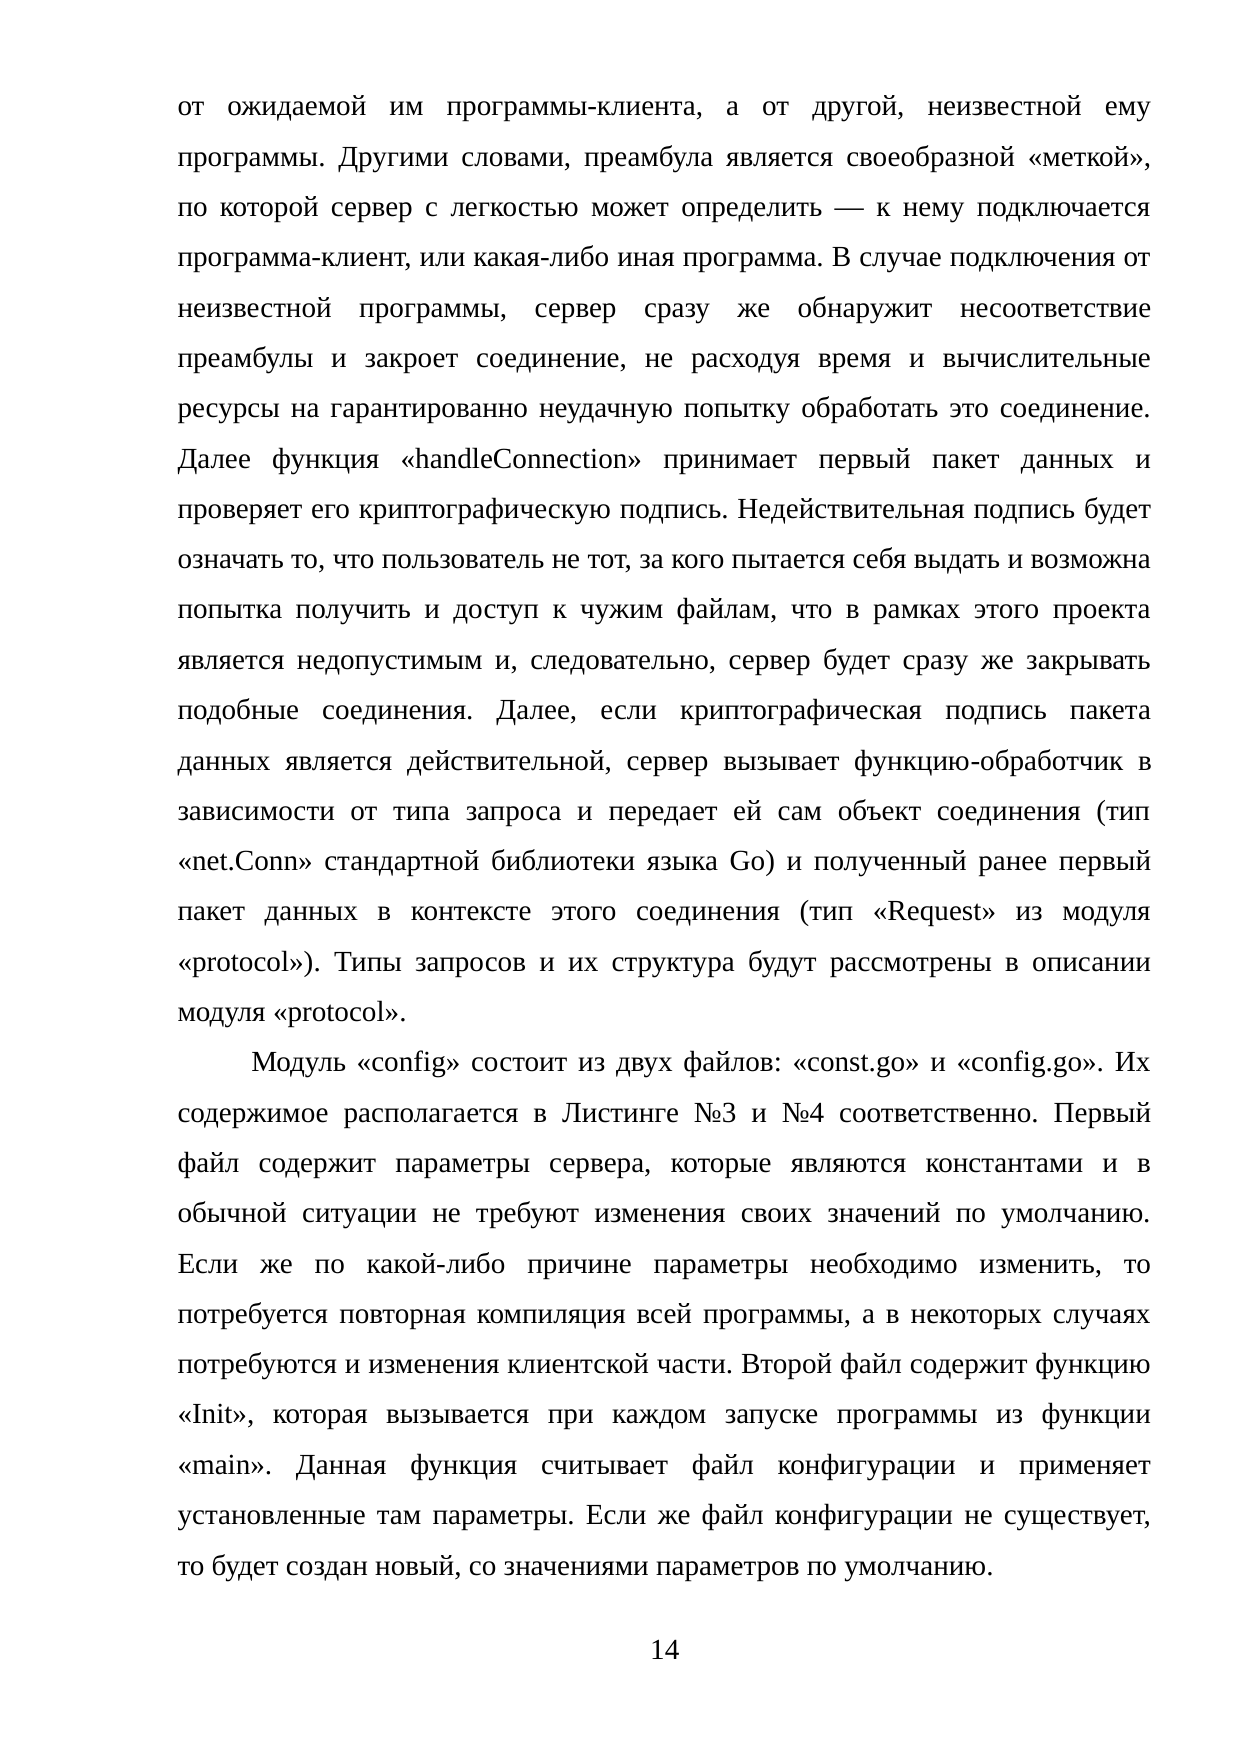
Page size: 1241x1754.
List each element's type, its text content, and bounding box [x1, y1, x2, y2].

text от ожидаемой им программы-клиента, а от другой, неизвестной ему программы. Другими словами, преамбула является своеобразной «меткой», по которой сервер с легкостью может определить — к нему подключается программа‑клиент, или какая-либо иная программа. В случае подключения от неизвестной программы, сервер сразу же обнаружит несоответствие преамбулы и закроет соединение, не расходуя время и вычислительные ресурсы на гарантированно неудачную попытку обработать это соединение. Далее функция «handleConnection» принимает первый пакет данных и проверяет его криптографическую подпись. Недействительная подпись будет означать то, что пользователь не тот, за кого пытается себя выдать и возможна попытка получить и доступ к чужим файлам, что в рамках этого проекта является недопустимым и, следовательно, сервер будет сразу же закрывать подобные соединения. Далее, если криптографическая подпись пакета данных является действительной, сервер вызывает функцию‑обработчик в зависимости от типа запроса и передает ей сам объект соединения (тип «net.Conn» стандартной библиотеки языка Go) и полученный ранее первый пакет данных в контексте этого соединения (тип «Request» из модуля «protocol»). Типы запросов и их структура будут рассмотрены в описании модуля «protocol». [177, 88, 1152, 1028]
text Модуль «config» состоит из двух файлов: «const.go» и «config.go». Их содержимое располагается в Листинге №3 и №4 соответственно. Первый файл содержит параметры сервера, которые являются константами и в обычной ситуации не требуют изменения своих значений по умолчанию. Если же по какой-либо причине параметры необходимо изменить, то потребуется повторная компиляция всей программы, а в некоторых случаях потребуются и изменения клиентской части. Второй файл содержит функцию «Init», которая вызывается при каждом запуске программы из функции «main». Данная функция считывает файл конфигурации и применяет установленные там параметры. Если же файл конфигурации не существует, то будет создан новый, со значениями параметров по умолчанию. [177, 1044, 1152, 1581]
